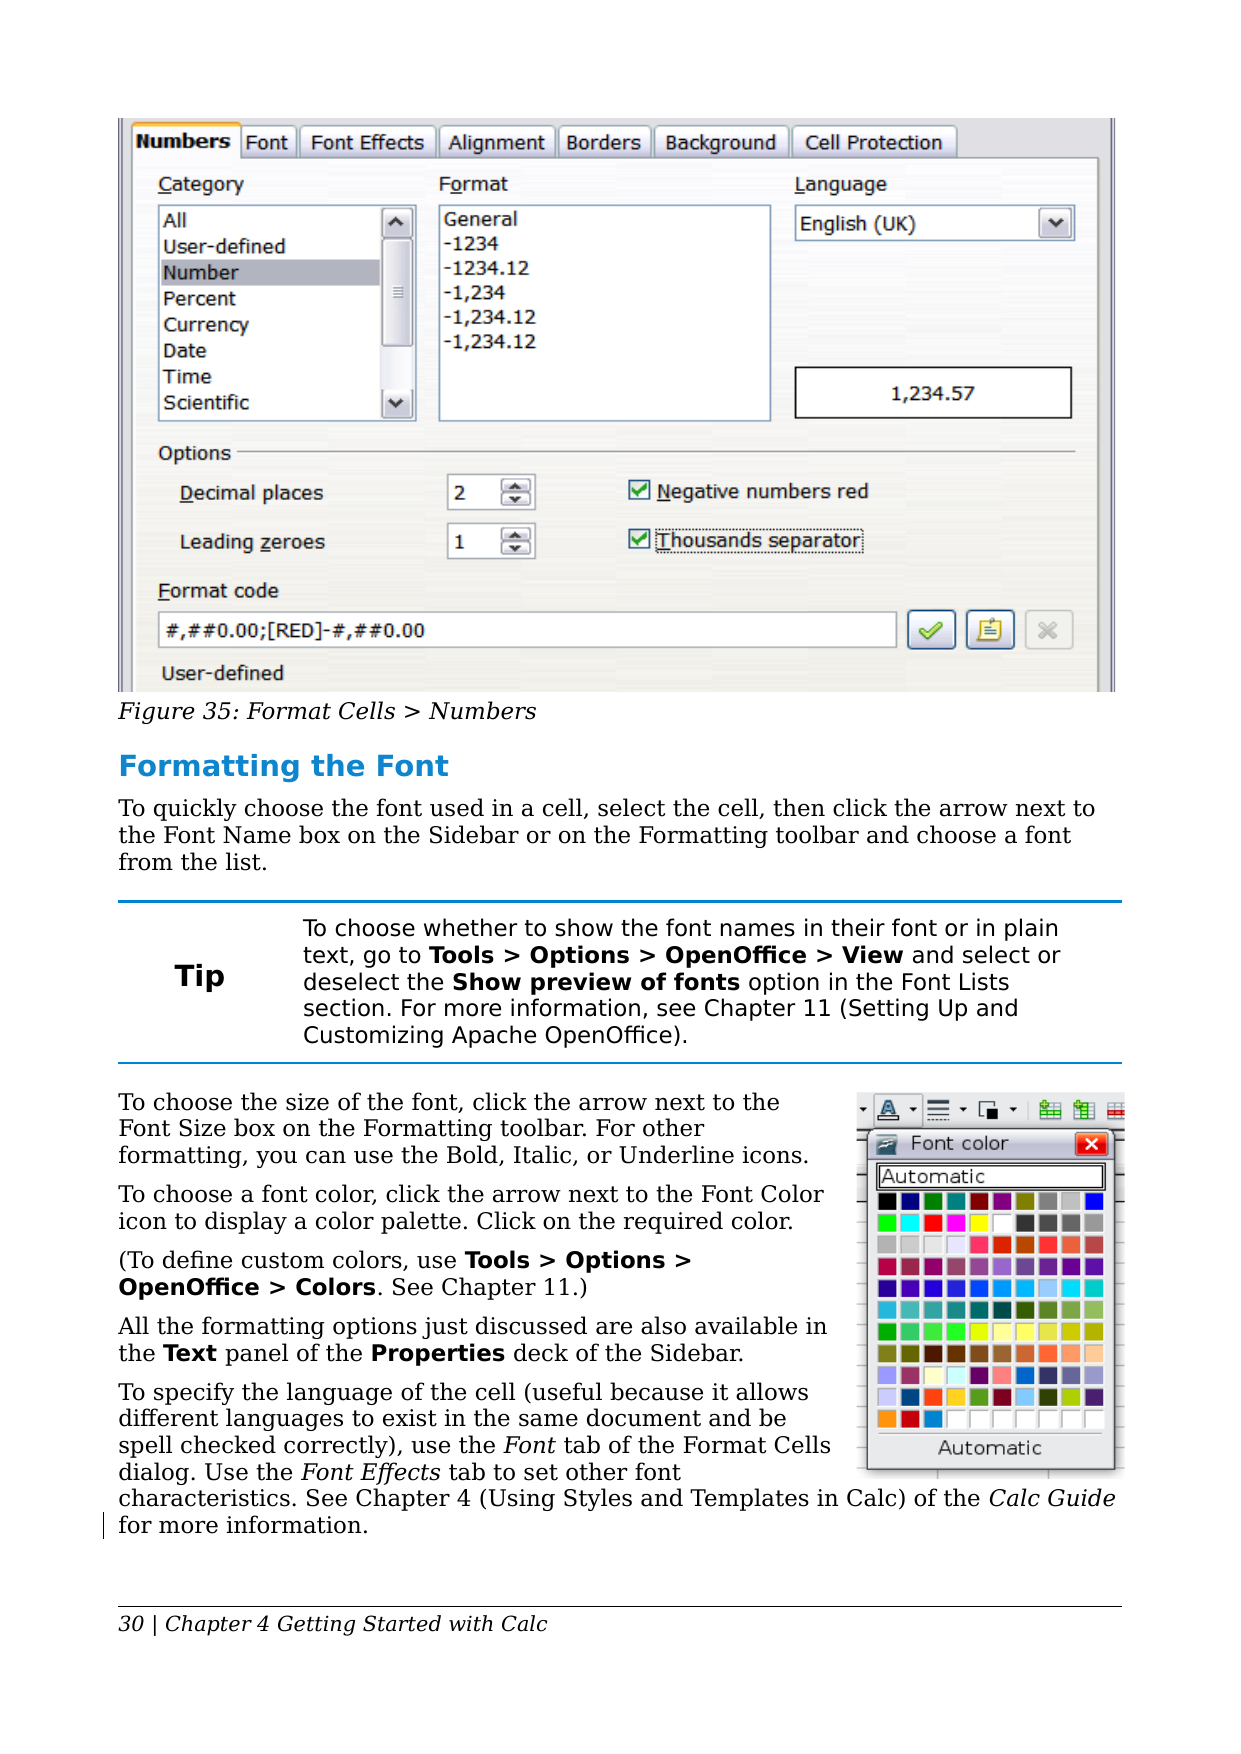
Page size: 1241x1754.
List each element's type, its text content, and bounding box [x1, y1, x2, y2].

text To specify the language of the cell (useful because it allows different languages to exist in the same document and be spell checked correctly), use the Font tab of the Format Cells dialog. Use the Font Effects tab to set other font characteristics. See Chapter 4 (Using Styles and Templates in Calc) of the Calc Guide for more information. [118, 1379, 1122, 1539]
table_header To choose whether to show the font names in their font or in plain text, go to Tools > Options > OpenOffice > View and select or deselect the Show preview of fonts option in the Font Lists section. For more information, see Chapter 11 (Setting Up and Customizing Apache OpenOffice). [281, 903, 1122, 1062]
table_header Tip [118, 903, 281, 1062]
text Figure 35: Format Cells > Numbers [118, 698, 1115, 725]
subtitle Formatting the Font [118, 749, 1122, 783]
text (To define custom colors, use Tools > Options > OpenOffice > Colors. See Chapter 11.) [118, 1247, 856, 1301]
picture [118, 118, 1116, 692]
text To quickly choose the font used in a cell, select the cell, then click the arrow next to the Font Name box on the Sidebar or on the Formatting toolbar and choose a font from the list. [118, 795, 1122, 875]
text To choose a font color, click the arrow next to the Font Color icon to display a color palette. Click on the required color. [118, 1181, 856, 1235]
picture [856, 1091, 1125, 1479]
text All the formatting options just discussed are also available in the Text panel of the Properties deck of the Sidebar. [118, 1313, 856, 1366]
text To choose the size of the font, click the arrow next to the Font Size box on the Formatting toolbar. For other formatting, you can use the Bold, Italic, or Underline icons. [118, 1089, 1122, 1169]
